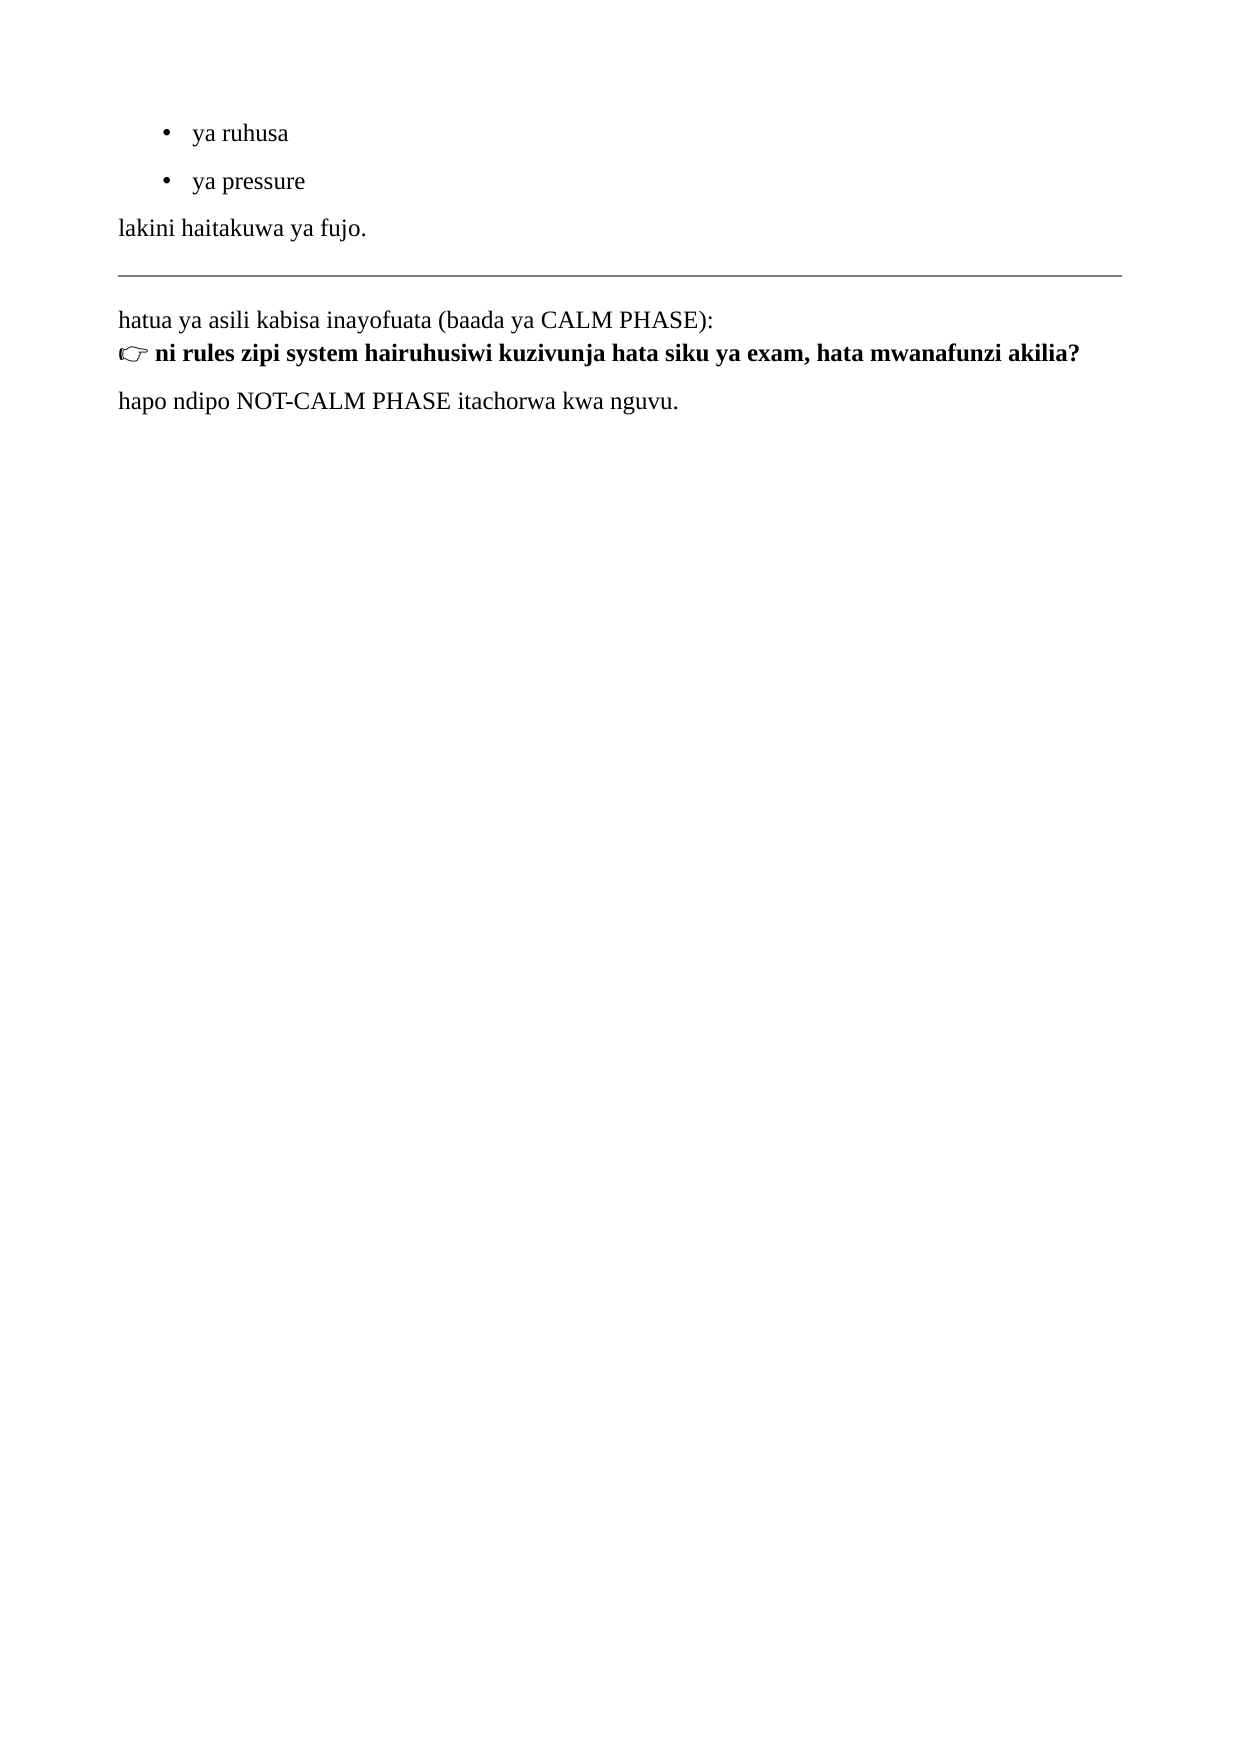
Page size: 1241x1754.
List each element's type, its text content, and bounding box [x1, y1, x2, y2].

list ya ruhusa [162, 118, 1122, 147]
list ya pressure [162, 166, 1122, 194]
text lakini haitakuwa ya fujo. [118, 213, 1122, 242]
text hatua ya asili kabisa inayofuata (baada ya CALM PHASE): 👉 ni rules zipi system hairuhusiwi kuzivunja hata siku ya exam, hata mwanafunzi akilia? [118, 305, 1122, 367]
text hapo ndipo NOT-CALM PHASE itachorwa kwa nguvu. [118, 386, 1122, 414]
